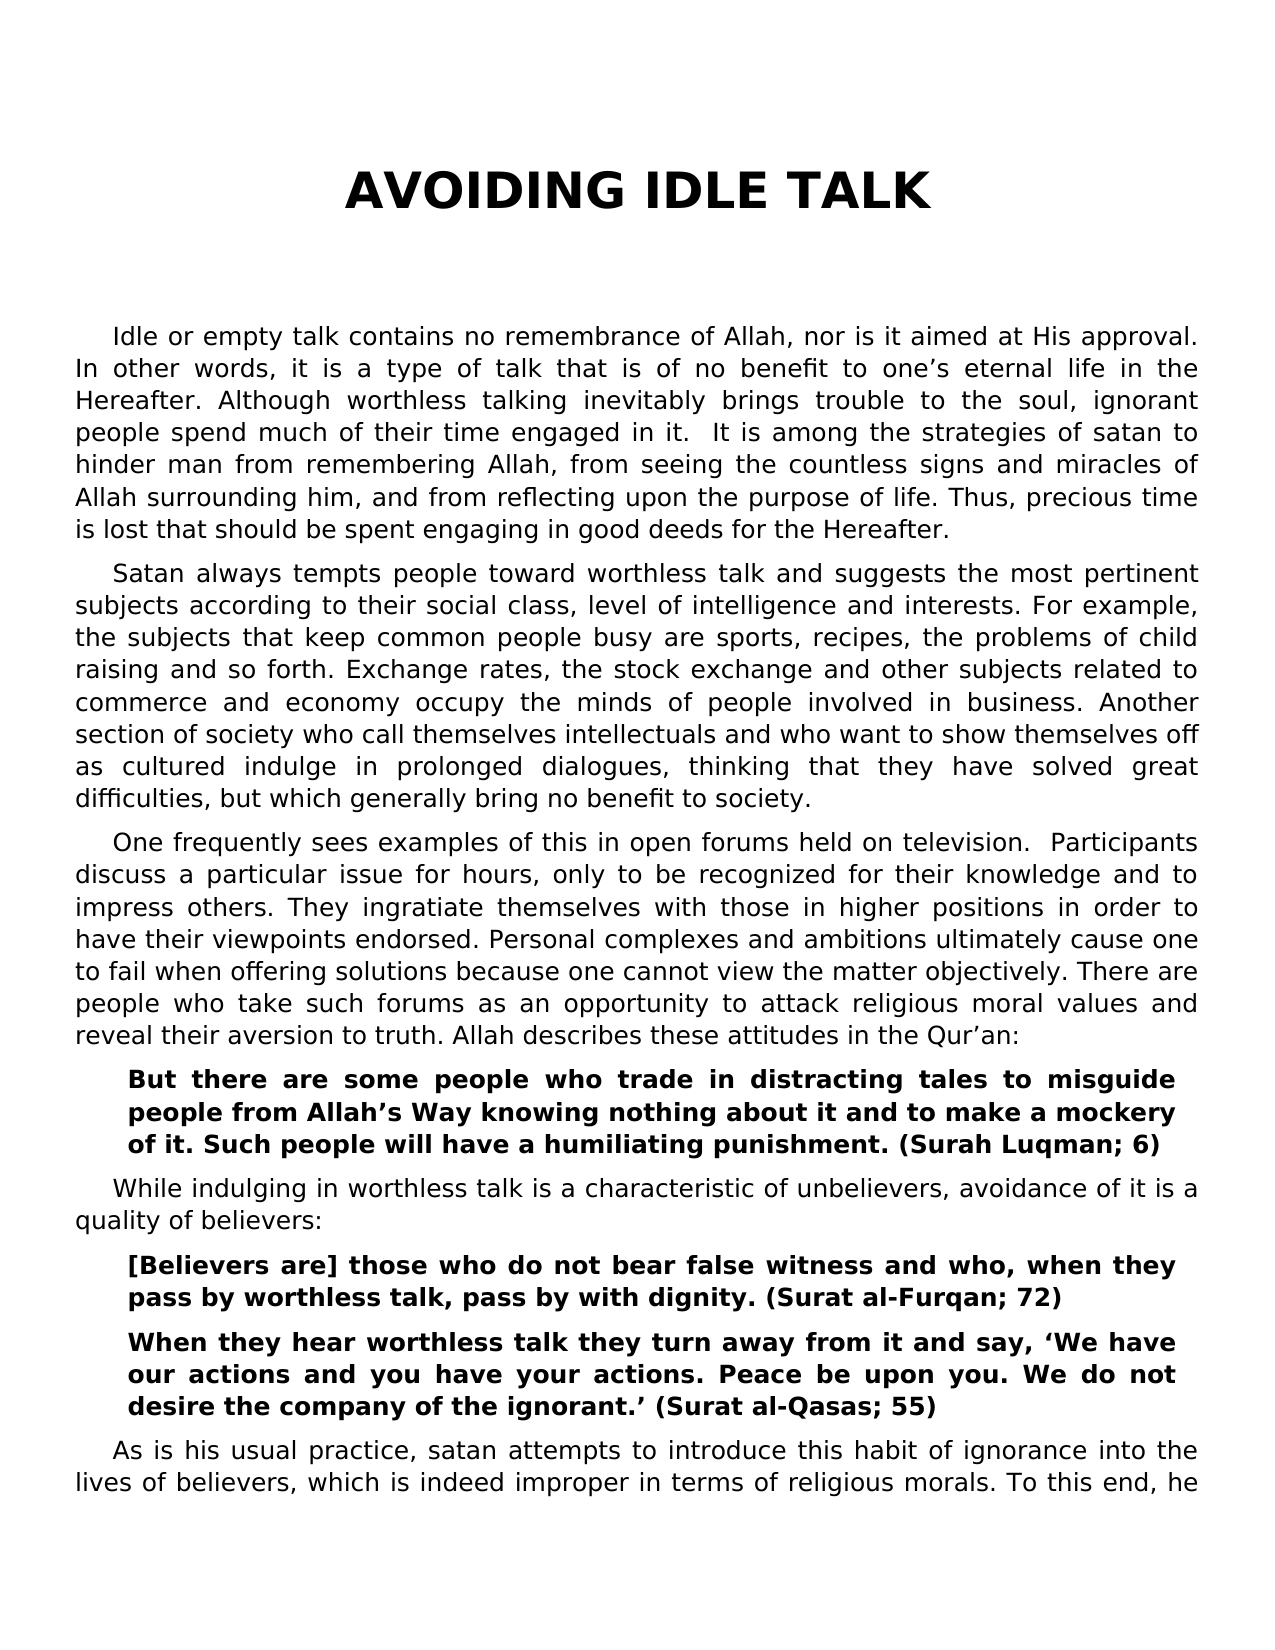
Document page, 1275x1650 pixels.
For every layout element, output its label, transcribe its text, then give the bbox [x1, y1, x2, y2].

text Satan always tempts people toward worthless talk and suggests the most pertinent subjects according to their social class, level of intelligence and interests. For example, the subjects that keep common people busy are sports, recipes, the problems of child raising and so forth. Exchange rates, the stock exchange and other subjects related to commerce and economy occupy the minds of people involved in business. Another section of society who call themselves intellectuals and who want to show themselves off as cultured indulge in prolonged dialogues, thinking that they have solved great difficulties, but which generally bring no benefit to society. [75, 559, 1200, 813]
text One frequently sees examples of this in open forums held on television. Participants discuss a particular issue for hours, only to be recognized for their knowledge and to impress others. They ingratiate themselves with those in higher positions in order to have their viewpoints endorsed. Personal complexes and ambitions ultimately cause one to fail when offering solutions because one cannot view the matter objectively. There are people who take such forums as an opportunity to attack religious moral values and reveal their aversion to truth. Allah describes these attitudes in the Qur’an: [75, 829, 1200, 1050]
text As is his usual practice, satan attempts to introduce this habit of ignorance into the lives of believers, which is indeed improper in terms of religious morals. To this end, he [75, 1437, 1200, 1498]
text Idle or empty talk contains no remembrance of Allah, nor is it aimed at His approval. In other words, it is a type of talk that is of no benefit to one’s eternal life in the Hereafter. Although worthless talking inevitably brings trouble to the soul, ignorant people spend much of their time engaged in it. It is among the strategies of satan to hinder man from remembering Allah, from seeing the countless signs and miracles of Allah surrounding him, and from reflecting upon the purpose of life. Thus, precious time is lost that should be spent engaging in good deeds for the Hereafter. [75, 322, 1200, 544]
text But there are some people who trade in distracting tales to misguide people from Allah’s Way knowing nothing about it and to make a mockery of it. Such people will have a humiliating punishment. (Surah Luqman; 6) [127, 1066, 1177, 1159]
subtitle AVOIDING IDLE TALK [75, 162, 1200, 221]
text While indulging in worthless talk is a characteristic of unbelievers, avoidance of it is a quality of believers: [75, 1174, 1200, 1236]
text When they hear worthless talk they turn away from it and say, ‘We have our actions and you have your actions. Peace be upon you. We do not desire the company of the ignorant.’ (Surat al-Qasas; 55) [127, 1328, 1177, 1421]
text [Believers are] those who do not bear false witness and who, when they pass by worthless talk, pass by with dignity. (Surat al-Furqan; 72) [127, 1251, 1177, 1312]
